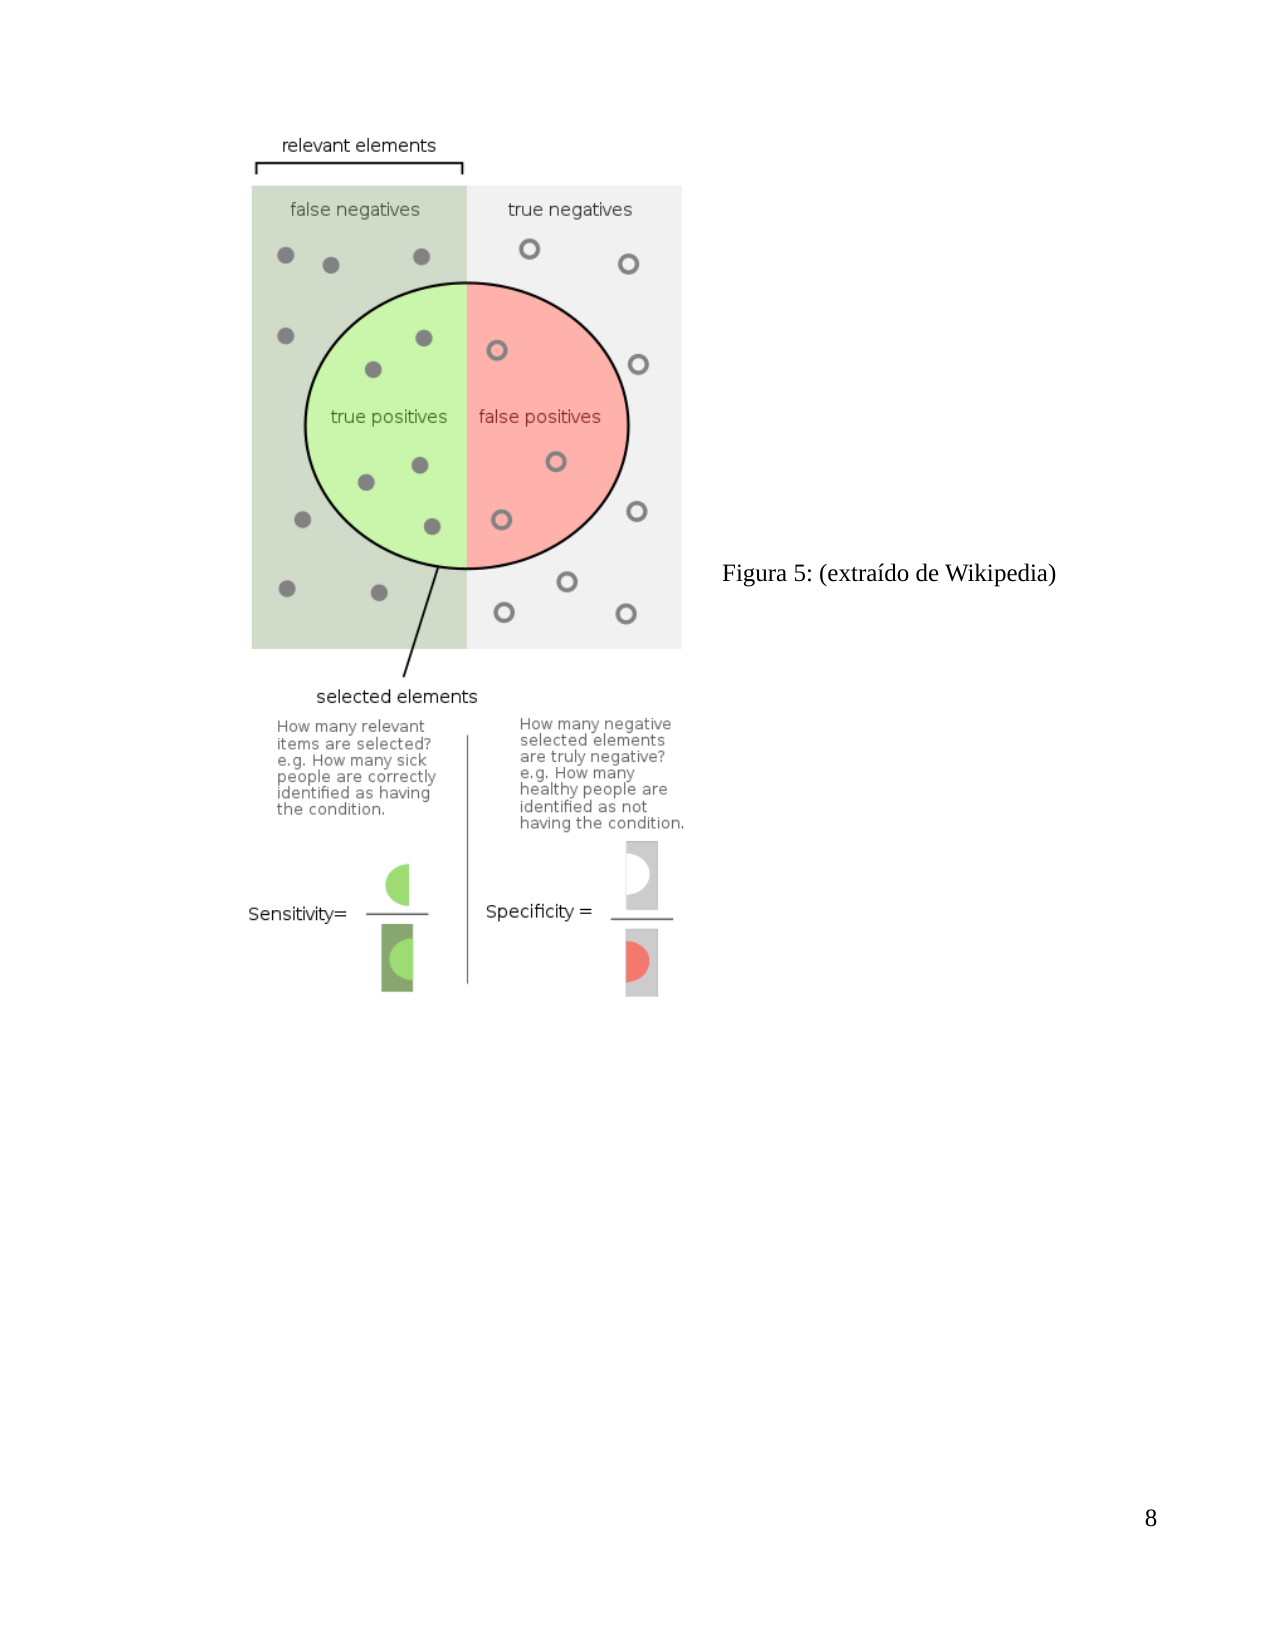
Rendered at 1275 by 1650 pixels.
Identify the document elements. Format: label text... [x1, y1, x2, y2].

picture [218, 118, 716, 1022]
text Figura 5: (extraído de Wikipedia) [118, 118, 1157, 1027]
